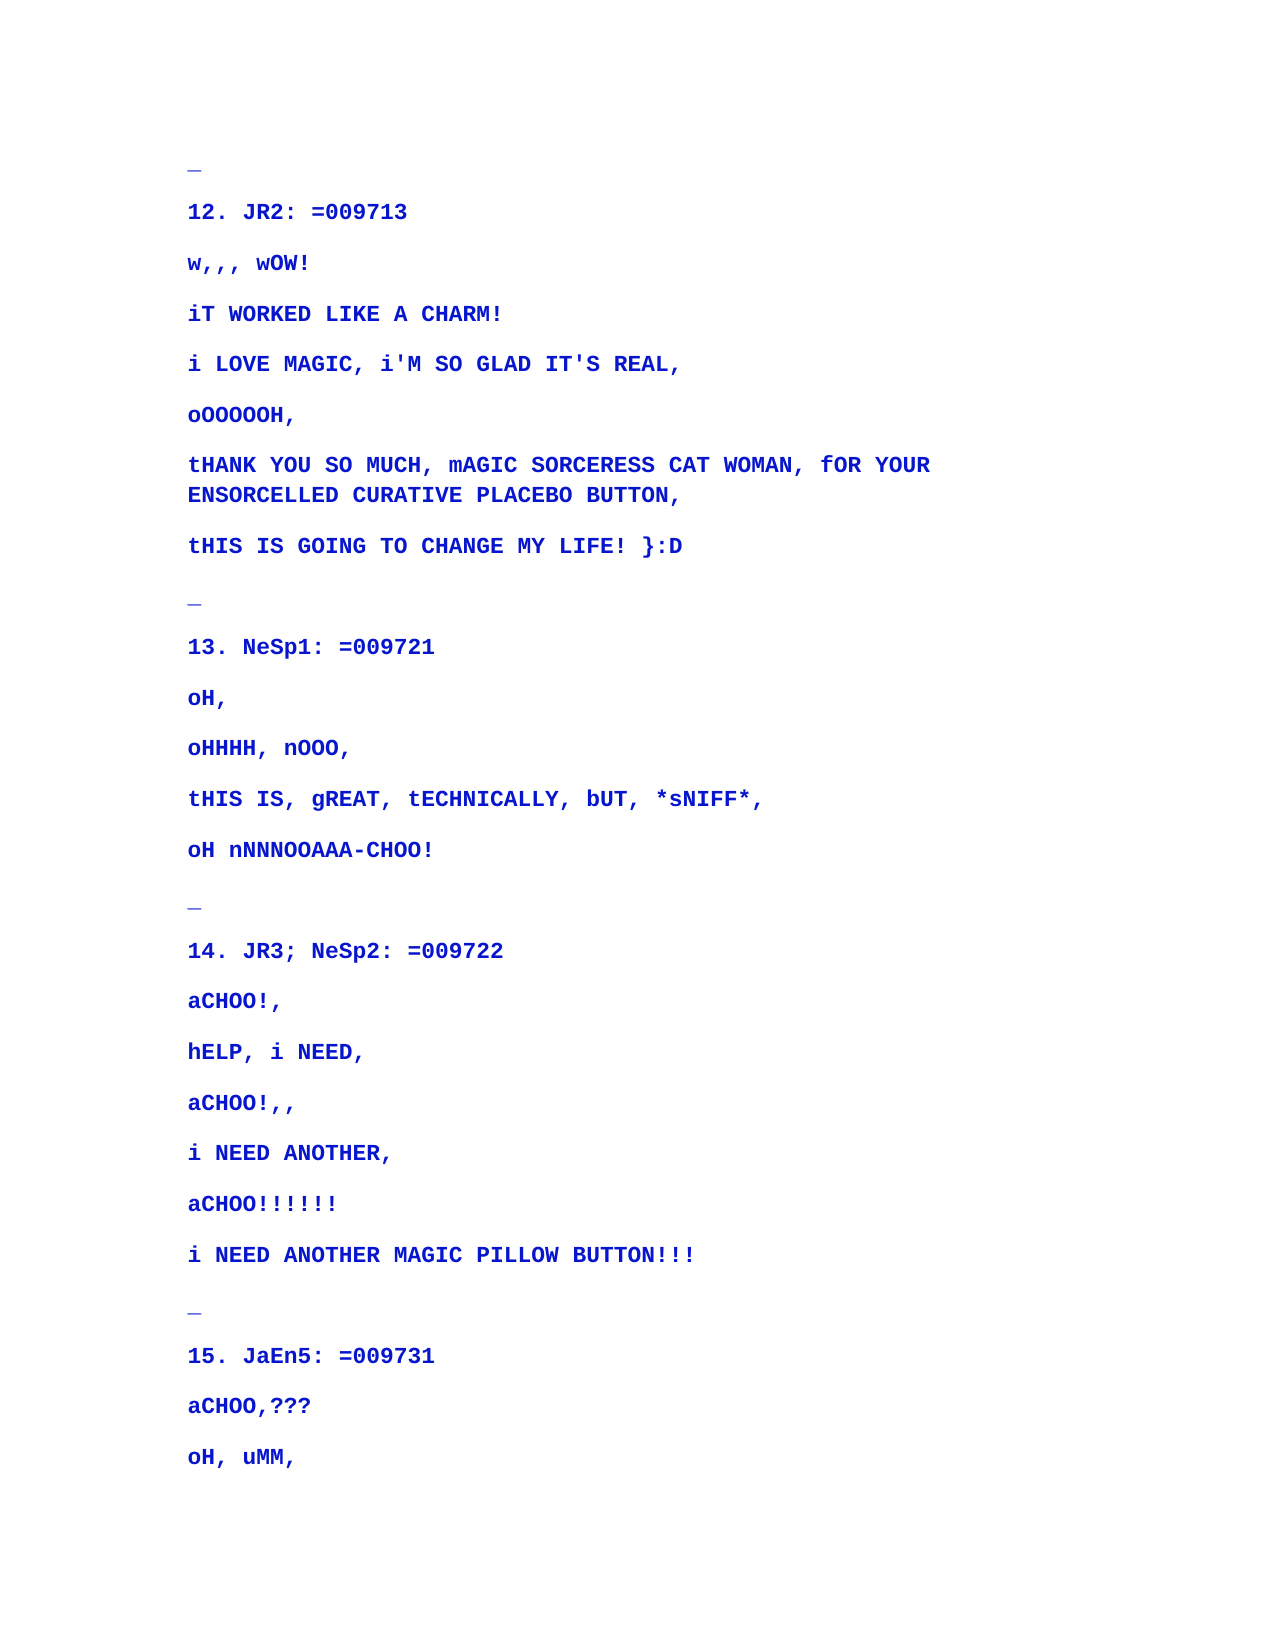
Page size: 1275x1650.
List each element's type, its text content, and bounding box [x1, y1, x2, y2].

text _ [187, 150, 1087, 176]
text aCHOO!, [187, 990, 1087, 1016]
text i NEED ANOTHER MAGIC PILLOW BUTTON!!! [187, 1243, 1087, 1269]
text oHHHH, nOOO, [187, 737, 1087, 763]
text 12. JR2: =009713 [187, 201, 1087, 227]
text w,,, wOW! [187, 251, 1087, 277]
text _ [187, 888, 1087, 914]
text aCHOO!,, [187, 1091, 1087, 1117]
text tHANK YOU SO MUCH, mAGIC SORCERESS CAT WOMAN, fOR YOUR ENSORCELLED CURATIVE PLACEBO BUTTON, [187, 454, 1087, 509]
text hELP, i NEED, [187, 1040, 1087, 1066]
text 13. NeSp1: =009721 [187, 635, 1087, 661]
text i NEED ANOTHER, [187, 1142, 1087, 1168]
text iT WORKED LIKE A CHARM! [187, 302, 1087, 328]
text oH, uMM, [187, 1445, 1087, 1471]
text oOOOOOH, [187, 403, 1087, 429]
text aCHOO!!!!!! [187, 1192, 1087, 1218]
text tHIS IS, gREAT, tECHNICALLY, bUT, *sNIFF*, [187, 787, 1087, 813]
text 15. JaEn5: =009731 [187, 1344, 1087, 1370]
text _ [187, 1293, 1087, 1319]
text aCHOO,??? [187, 1395, 1087, 1421]
text oH, [187, 686, 1087, 712]
text _ [187, 585, 1087, 611]
text i LOVE MAGIC, i'M SO GLAD IT'S REAL, [187, 352, 1087, 378]
text oH nNNNOOAAA-CHOO! [187, 838, 1087, 864]
text tHIS IS GOING TO CHANGE MY LIFE! }:D [187, 534, 1087, 560]
text 14. JR3; NeSp2: =009722 [187, 939, 1087, 965]
